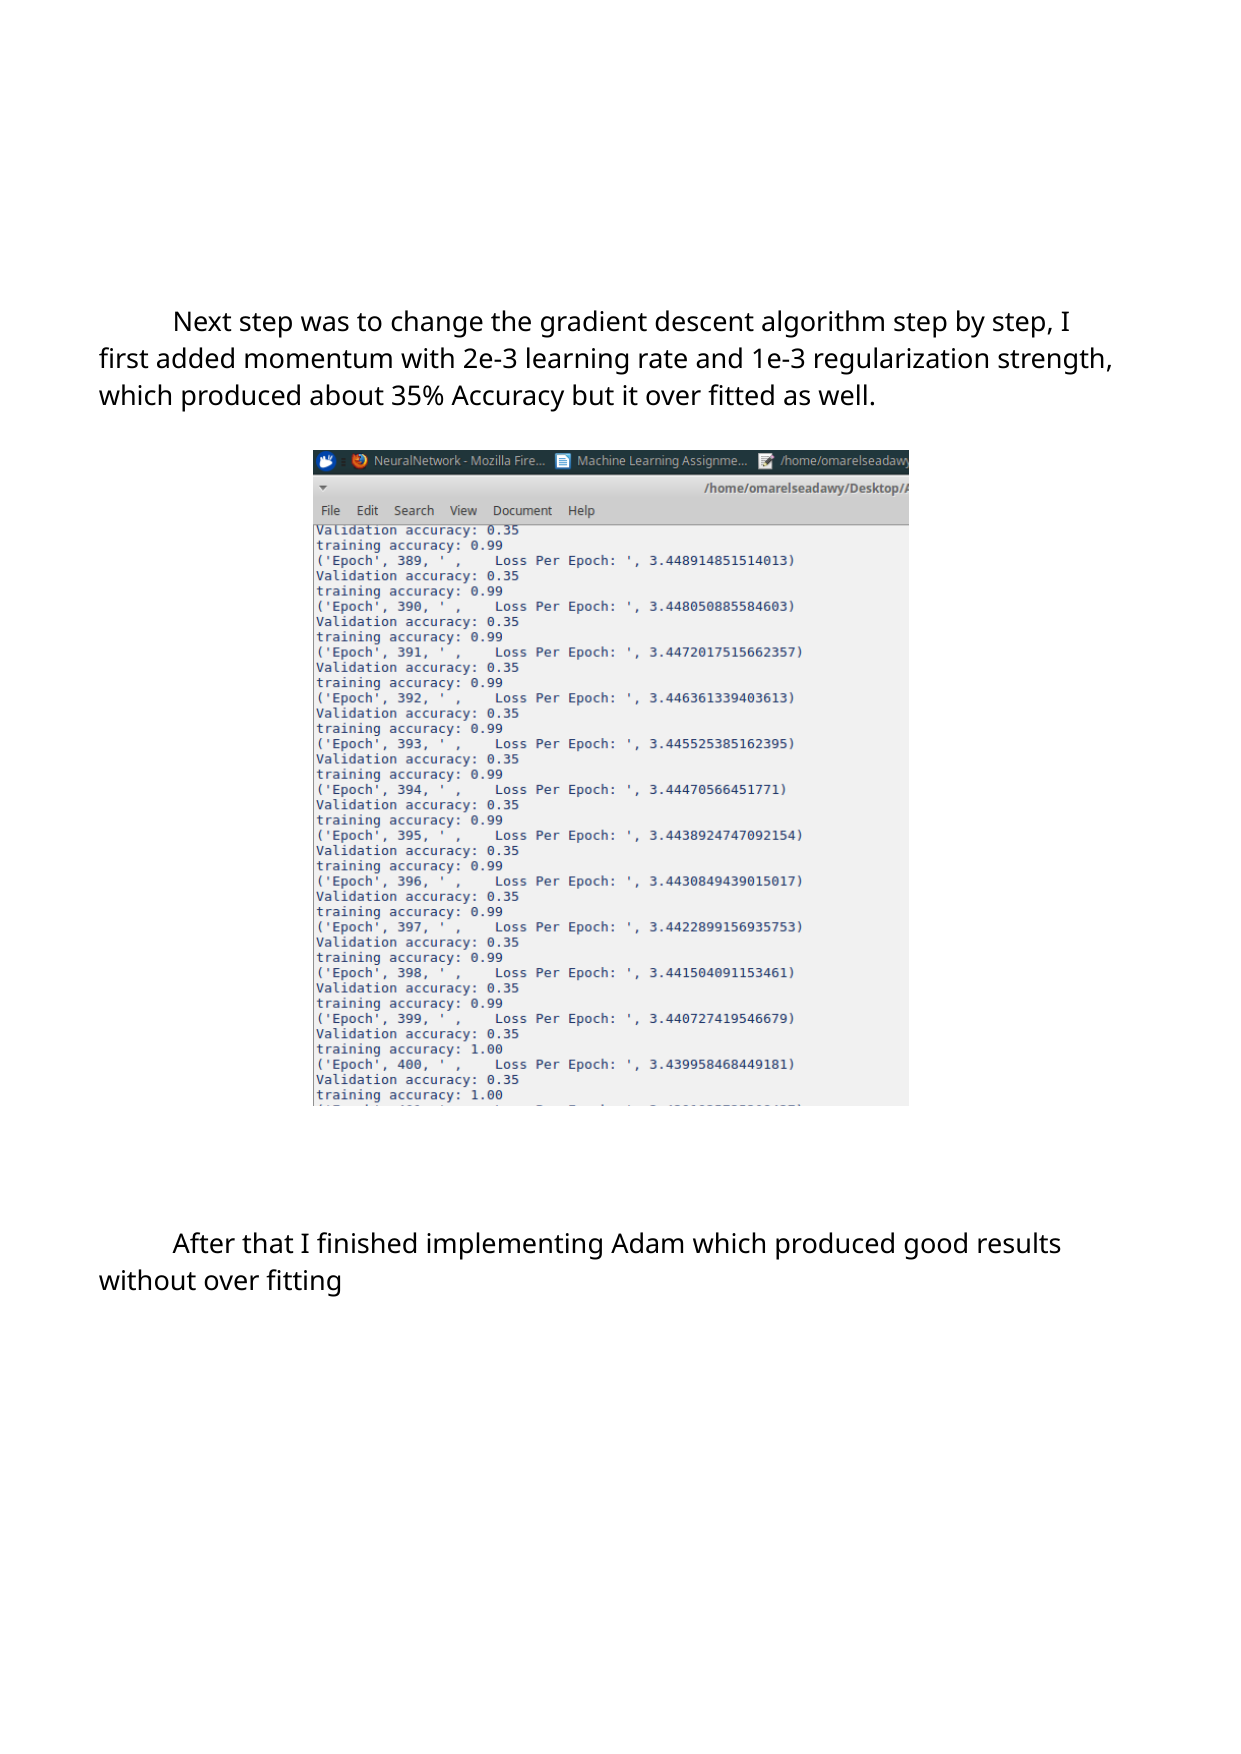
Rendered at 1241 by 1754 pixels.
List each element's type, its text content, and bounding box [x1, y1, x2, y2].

text After that I finished implementing Adam which produced good results without over fitting [98, 1224, 1123, 1298]
text Next step was to change the gradient descent algorithm step by step, I first added momentum with 2e-3 learning rate and 1e-3 regularization strength, which produced about 35% Accuracy but it over fitted as well. [98, 302, 1123, 413]
